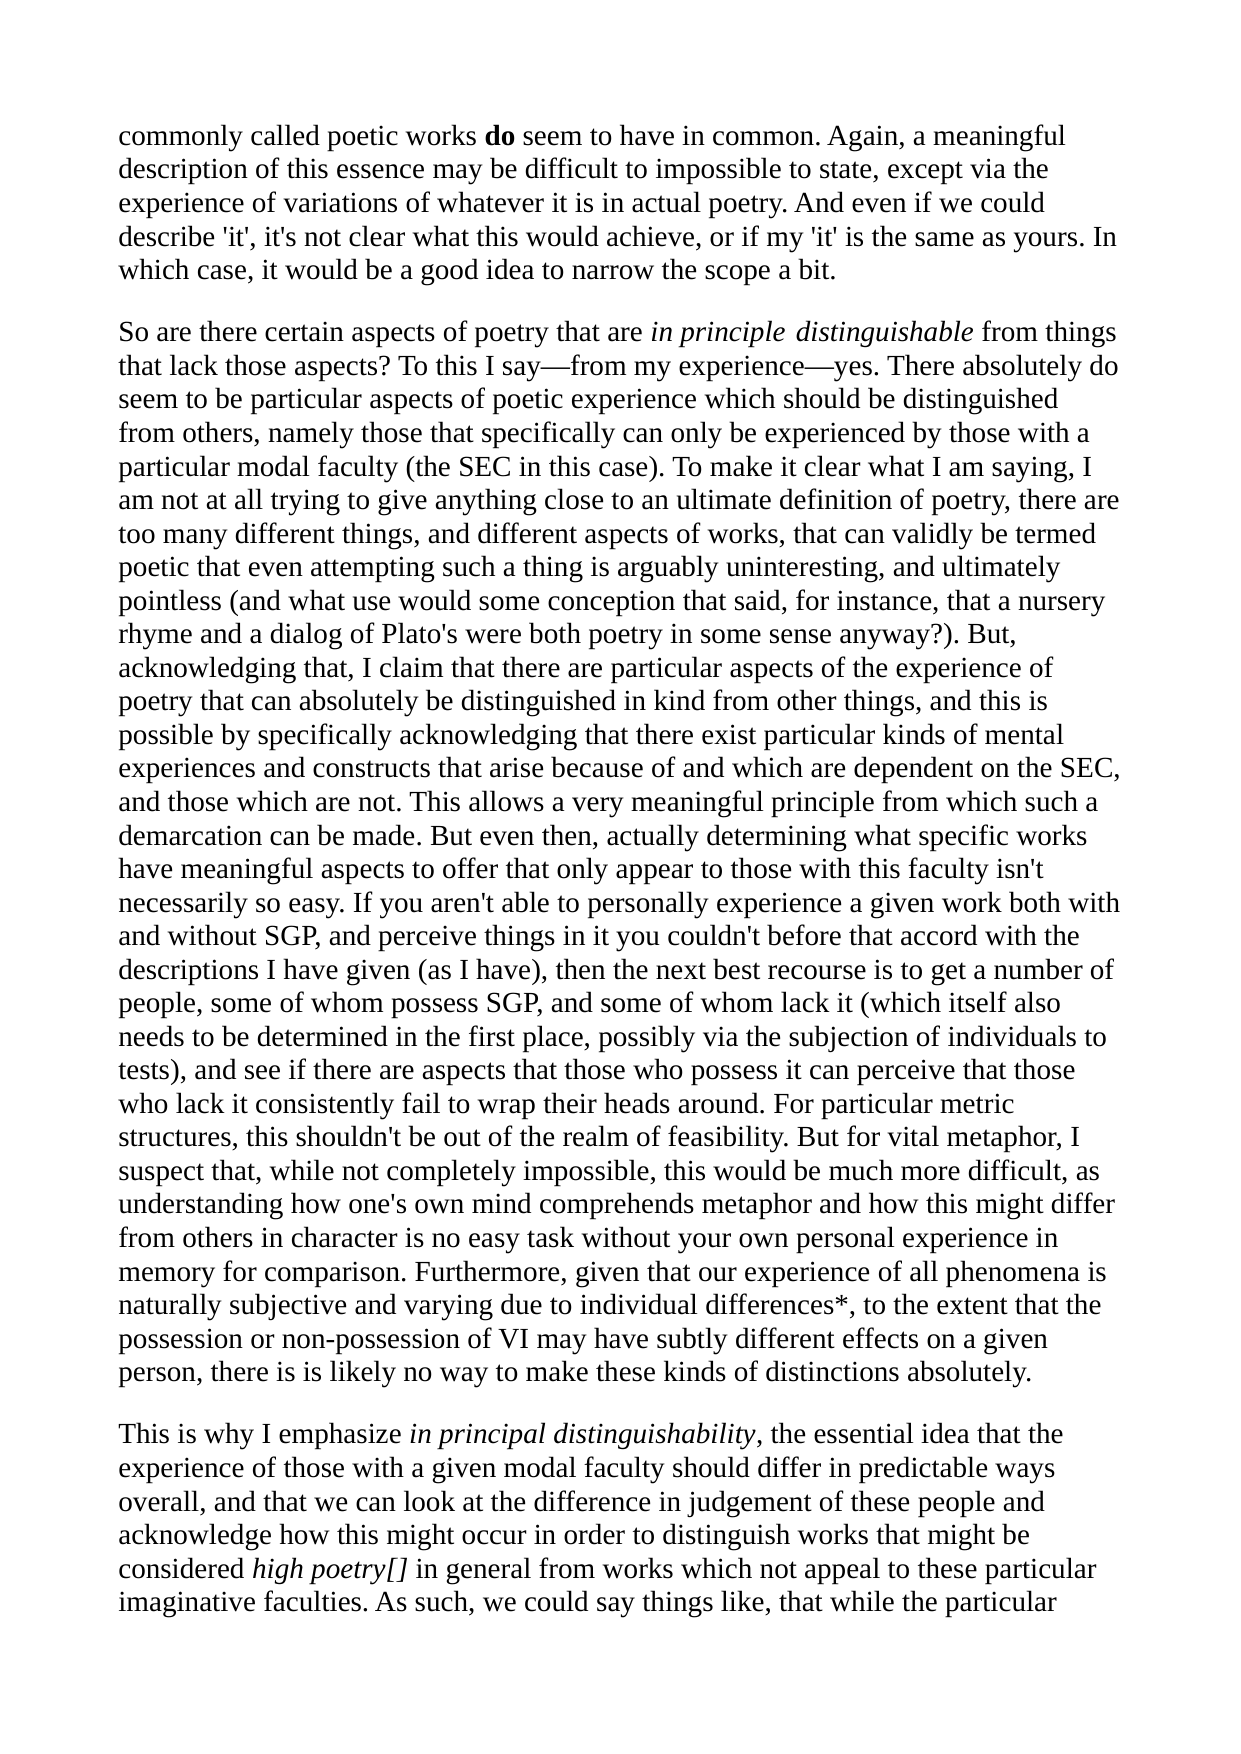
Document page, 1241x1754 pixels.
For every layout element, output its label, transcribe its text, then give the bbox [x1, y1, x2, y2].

text commonly called poetic works do seem to have in common. Again, a meaningful description of this essence may be difficult to impossible to state, except via the experience of variations of whatever it is in actual poetry. And even if we could describe 'it', it's not clear what this would achieve, or if my 'it' is the same as yours. In which case, it would be a good idea to narrow the scope a bit. [118, 118, 1122, 286]
text So are there certain aspects of poetry that are in principle distinguishable from things that lack those aspects? To this I say—from my experience—yes. There absolutely do seem to be particular aspects of poetic experience which should be distinguished from others, namely those that specifically can only be experienced by those with a particular modal faculty (the SEC in this case). To make it clear what I am saying, I am not at all trying to give anything close to an ultimate definition of poetry, there are too many different things, and different aspects of works, that can validly be termed poetic that even attempting such a thing is arguably uninteresting, and ultimately pointless (and what use would some conception that said, for instance, that a nursery rhyme and a dialog of Plato's were both poetry in some sense anyway?). But, acknowledging that, I claim that there are particular aspects of the experience of poetry that can absolutely be distinguished in kind from other things, and this is possible by specifically acknowledging that there exist particular kinds of mental experiences and constructs that arise because of and which are dependent on the SEC, and those which are not. This allows a very meaningful principle from which such a demarcation can be made. But even then, actually determining what specific works have meaningful aspects to offer that only appear to those with this faculty isn't necessarily so easy. If you aren't able to personally experience a given work both with and without SGP, and perceive things in it you couldn't before that accord with the descriptions I have given (as I have), then the next best recourse is to get a number of people, some of whom possess SGP, and some of whom lack it (which itself also needs to be determined in the first place, possibly via the subjection of individuals to tests), and see if there are aspects that those who possess it can perceive that those who lack it consistently fail to wrap their heads around. For particular metric structures, this shouldn't be out of the realm of feasibility. But for vital metaphor, I suspect that, while not completely impossible, this would be much more difficult, as understanding how one's own mind comprehends metaphor and how this might differ from others in character is no easy task without your own personal experience in memory for comparison. Furthermore, given that our experience of all phenomena is naturally subjective and varying due to individual differences*, to the extent that the possession or non-possession of VI may have subtly different effects on a given person, there is is likely no way to make these kinds of distinctions absolutely. [118, 314, 1122, 1388]
text This is why I emphasize in principal distinguishability, the essential idea that the experience of those with a given modal faculty should differ in predictable ways overall, and that we can look at the difference in judgement of these people and acknowledge how this might occur in order to distinguish works that might be considered high poetry[] in general from works which not appeal to these particular imaginative faculties. As such, we could say things like, that while the particular [118, 1417, 1122, 1618]
